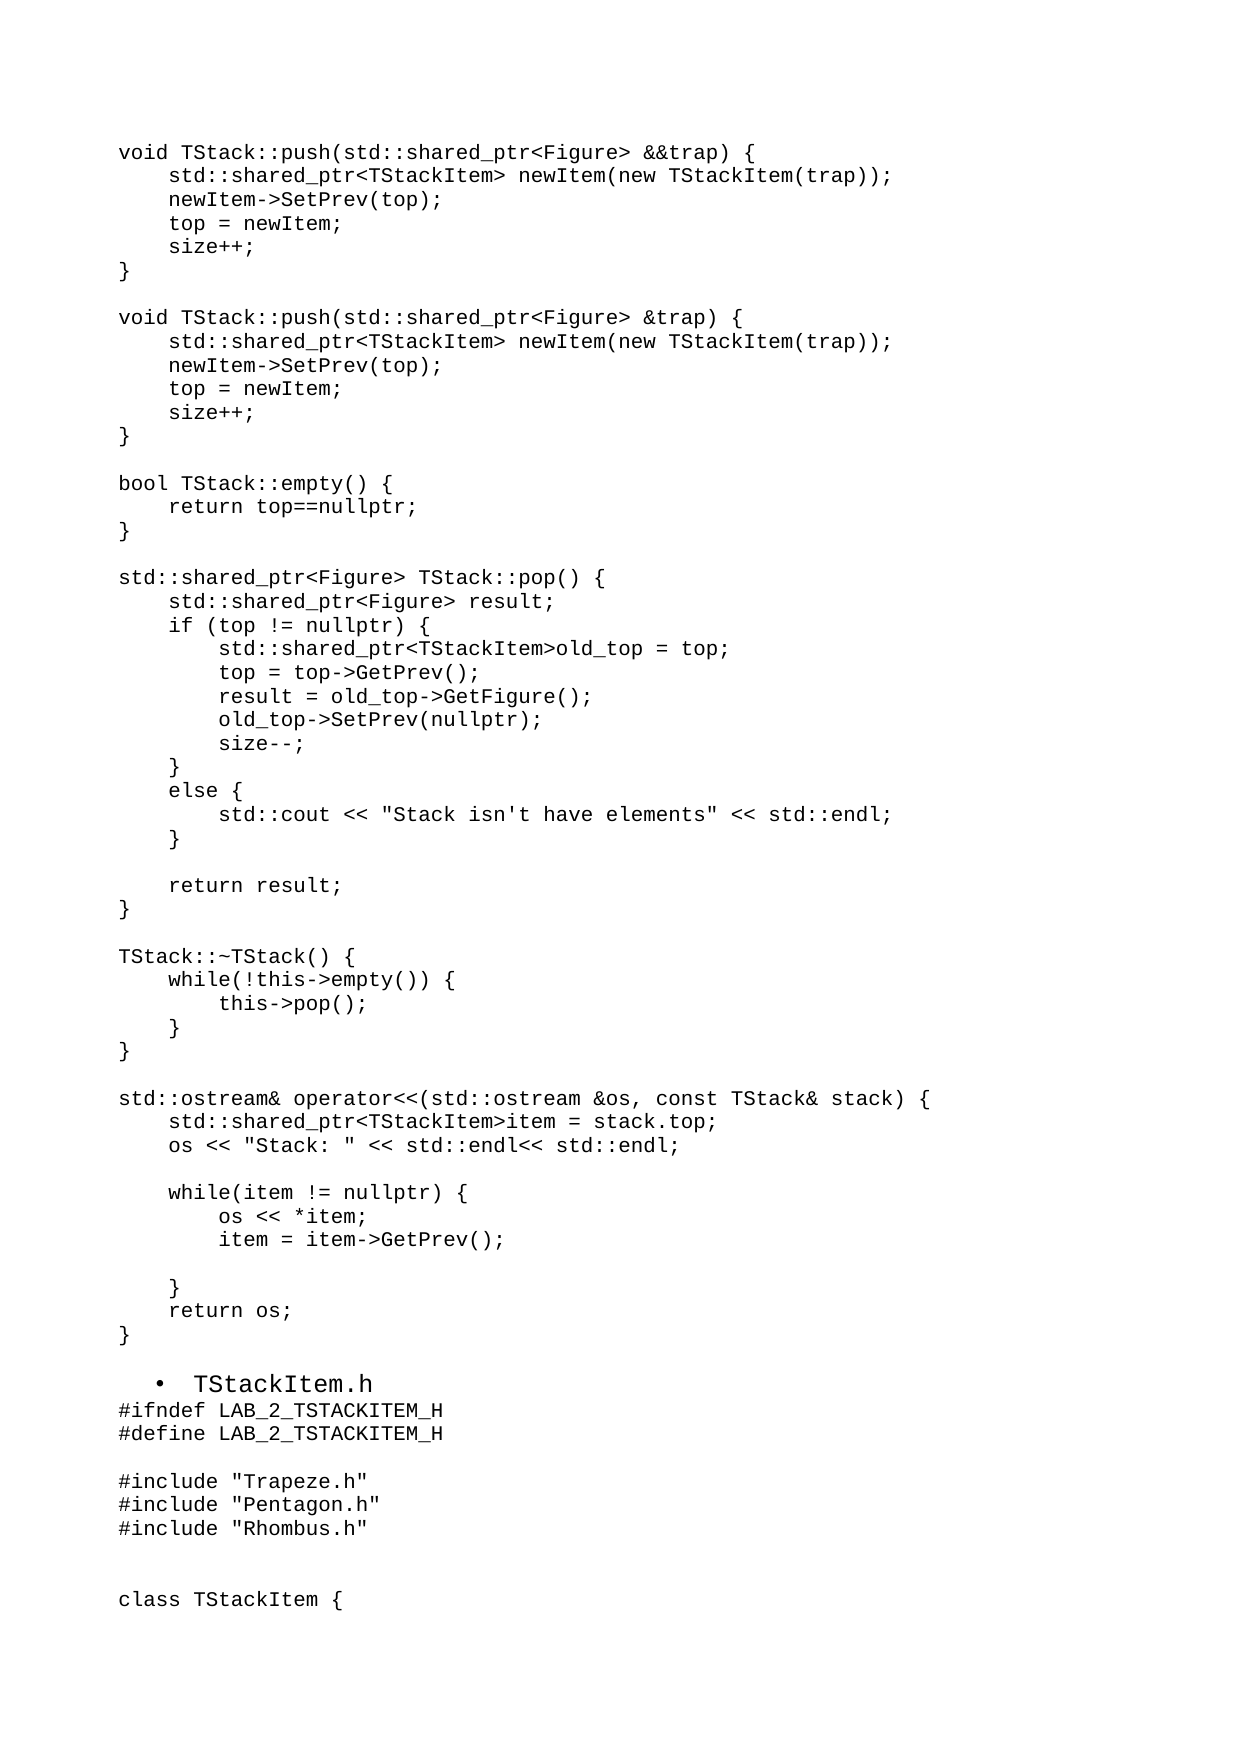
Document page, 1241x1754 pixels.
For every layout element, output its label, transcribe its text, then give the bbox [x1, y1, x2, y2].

text size++; [118, 402, 1122, 426]
text result = old_top->GetFigure(); [118, 686, 1122, 709]
text } [118, 898, 1122, 922]
text newItem->SetPrev(top); [118, 354, 1122, 378]
text } [118, 1324, 1122, 1348]
text while(!this->empty()) { [118, 969, 1122, 993]
text } [118, 1040, 1122, 1064]
text std::shared_ptr<TStackItem>item = stack.top; [118, 1111, 1122, 1135]
text #ifndef LAB_2_TSTACKITEM_H [118, 1400, 1122, 1423]
text return top==nullptr; [118, 496, 1122, 520]
text std::ostream& operator<<(std::ostream &os, const TStack& stack) { [118, 1088, 1122, 1111]
text #define LAB_2_TSTACKITEM_H [118, 1423, 1122, 1447]
text top = newItem; [118, 378, 1122, 402]
text TStack::~TStack() { [118, 946, 1122, 969]
text size++; [118, 236, 1122, 260]
text std::shared_ptr<Figure> TStack::pop() { [118, 567, 1122, 591]
text old_top->SetPrev(nullptr); [118, 709, 1122, 733]
text top = top->GetPrev(); [118, 662, 1122, 686]
text size--; [118, 733, 1122, 757]
text return result; [118, 875, 1122, 898]
text } [118, 520, 1122, 544]
text std::cout << "Stack isn't have elements" << std::endl; [118, 804, 1122, 827]
text top = newItem; [118, 213, 1122, 236]
text else { [118, 780, 1122, 804]
text bool TStack::empty() { [118, 473, 1122, 496]
text void TStack::push(std::shared_ptr<Figure> &&trap) { [118, 142, 1122, 165]
text os << *item; [118, 1206, 1122, 1229]
text } [118, 827, 1122, 851]
text item = item->GetPrev(); [118, 1229, 1122, 1253]
text std::shared_ptr<Figure> result; [118, 591, 1122, 615]
list TStackItem.h [156, 1371, 1122, 1400]
text std::shared_ptr<TStackItem> newItem(new TStackItem(trap)); [118, 165, 1122, 189]
text #include "Pentagon.h" [118, 1494, 1122, 1518]
text class TStackItem { [118, 1589, 1122, 1612]
text std::shared_ptr<TStackItem>old_top = top; [118, 638, 1122, 662]
text } [118, 1277, 1122, 1300]
text } [118, 426, 1122, 449]
text } [118, 757, 1122, 780]
text while(item != nullptr) { [118, 1182, 1122, 1206]
text } [118, 1017, 1122, 1040]
text if (top != nullptr) { [118, 615, 1122, 638]
text newItem->SetPrev(top); [118, 189, 1122, 213]
text #include "Rhombus.h" [118, 1518, 1122, 1542]
text os << "Stack: " << std::endl<< std::endl; [118, 1135, 1122, 1158]
text this->pop(); [118, 993, 1122, 1017]
text std::shared_ptr<TStackItem> newItem(new TStackItem(trap)); [118, 331, 1122, 354]
text } [118, 260, 1122, 284]
text #include "Trapeze.h" [118, 1471, 1122, 1494]
text return os; [118, 1300, 1122, 1324]
text void TStack::push(std::shared_ptr<Figure> &trap) { [118, 307, 1122, 331]
